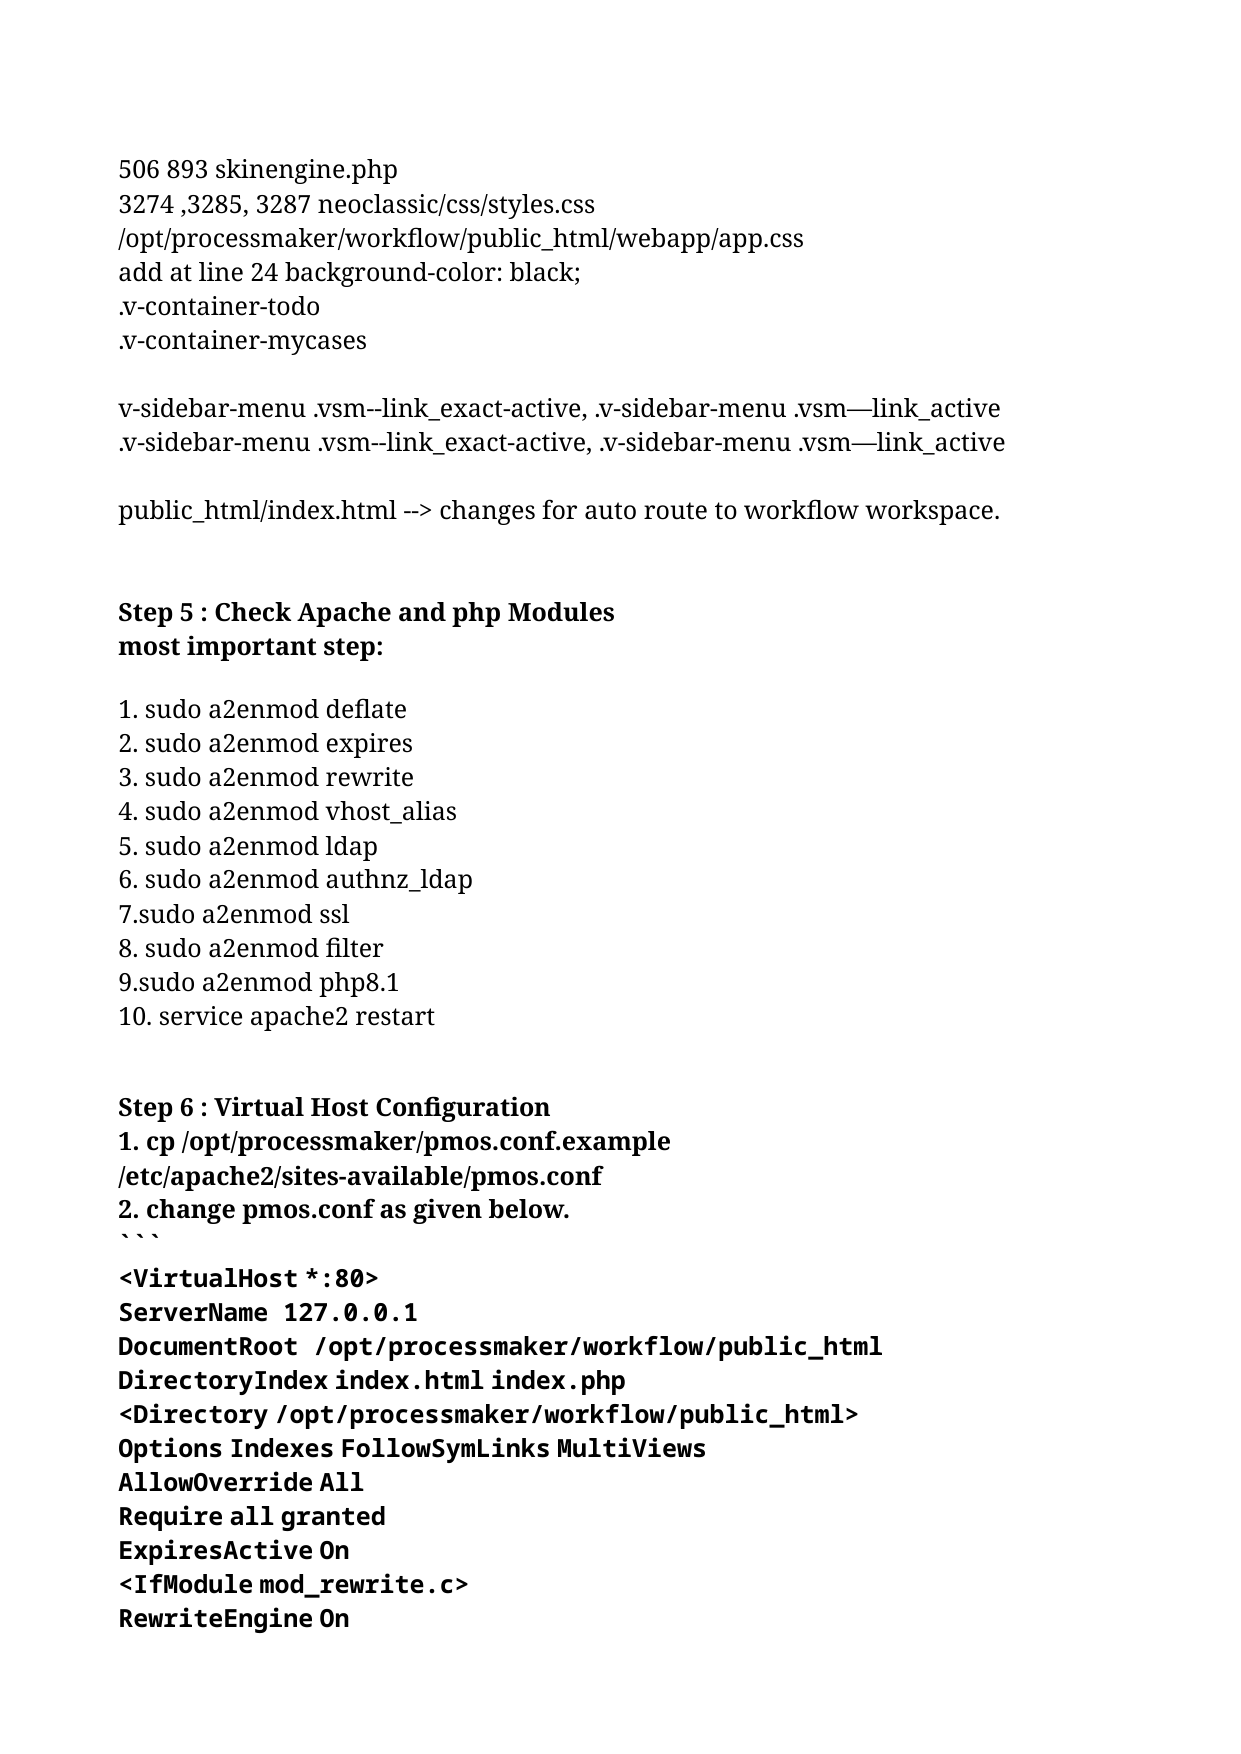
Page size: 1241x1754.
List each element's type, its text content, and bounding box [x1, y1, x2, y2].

text 1. cp /opt/processmaker/pmos.conf.example /etc/apache2/sites-available/pmos.conf 2. change pmos.conf as given below. ``` <VirtualHost *:80> ServerName 127.0.0.1 DocumentRoot /opt/processmaker/workflow/public_html DirectoryIndex index.html index.php <Directory /opt/processmaker/workflow/public_html> Options Indexes FollowSymLinks MultiViews AllowOverride All Require all granted ExpiresActive On <IfModule mod_rewrite.c> RewriteEngine On [118, 1124, 1122, 1635]
text 9.sudo a2enmod php8.1 10. service apache2 restart [118, 964, 1122, 1032]
text 506 893 skinengine.php [118, 152, 1122, 186]
text v-sidebar-menu .vsm--link_exact-active, .v-sidebar-menu .vsm—link_active [118, 391, 1122, 425]
text most important step: [118, 629, 1122, 663]
text .v-sidebar-menu .vsm--link_exact-active, .v-sidebar-menu .vsm—link_active [118, 425, 1122, 459]
text 3274 ,3285, 3287 neoclassic/css/styles.css [118, 186, 1122, 220]
text add at line 24 background-color: black; [118, 254, 1122, 288]
text 1. sudo a2enmod deflate 2. sudo a2enmod expires 3. sudo a2enmod rewrite 4. sudo a2enmod vhost_alias 5. sudo a2enmod ldap 6. sudo a2enmod authnz_ldap [118, 692, 1122, 896]
text public_html/index.html --> changes for auto route to workflow workspace. [118, 493, 1122, 527]
text /opt/processmaker/workflow/public_html/webapp/app.css [118, 220, 1122, 254]
text 7.sudo a2enmod ssl 8. sudo a2enmod filter [118, 896, 1122, 964]
text Step 6 : Virtual Host Configuration [118, 1090, 1122, 1124]
text Step 5 : Check Apache and php Modules [118, 595, 1122, 629]
text .v-container-mycases [118, 322, 1122, 357]
text .v-container-todo [118, 288, 1122, 322]
